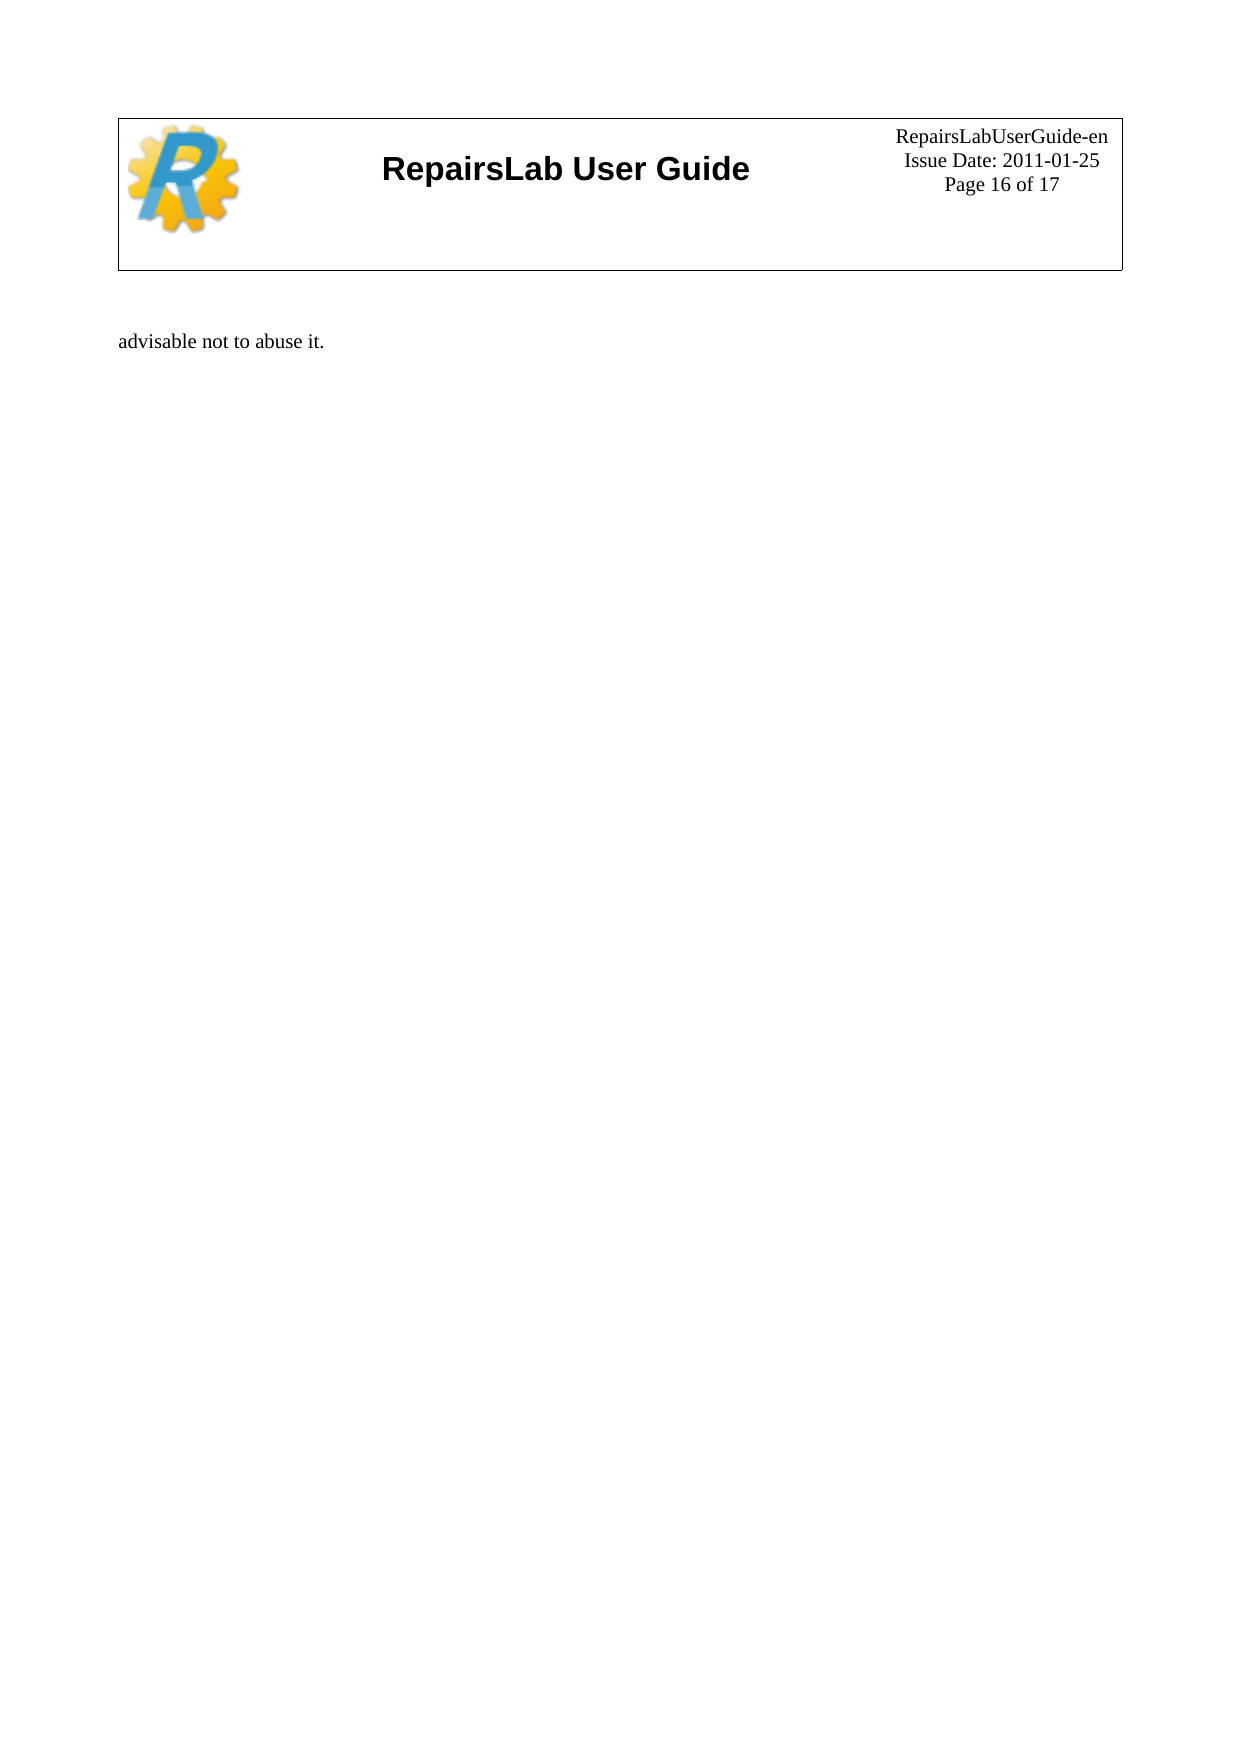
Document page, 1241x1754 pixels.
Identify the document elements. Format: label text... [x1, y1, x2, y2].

picture [127, 123, 241, 236]
text advisable not to abuse it. [118, 328, 1122, 353]
